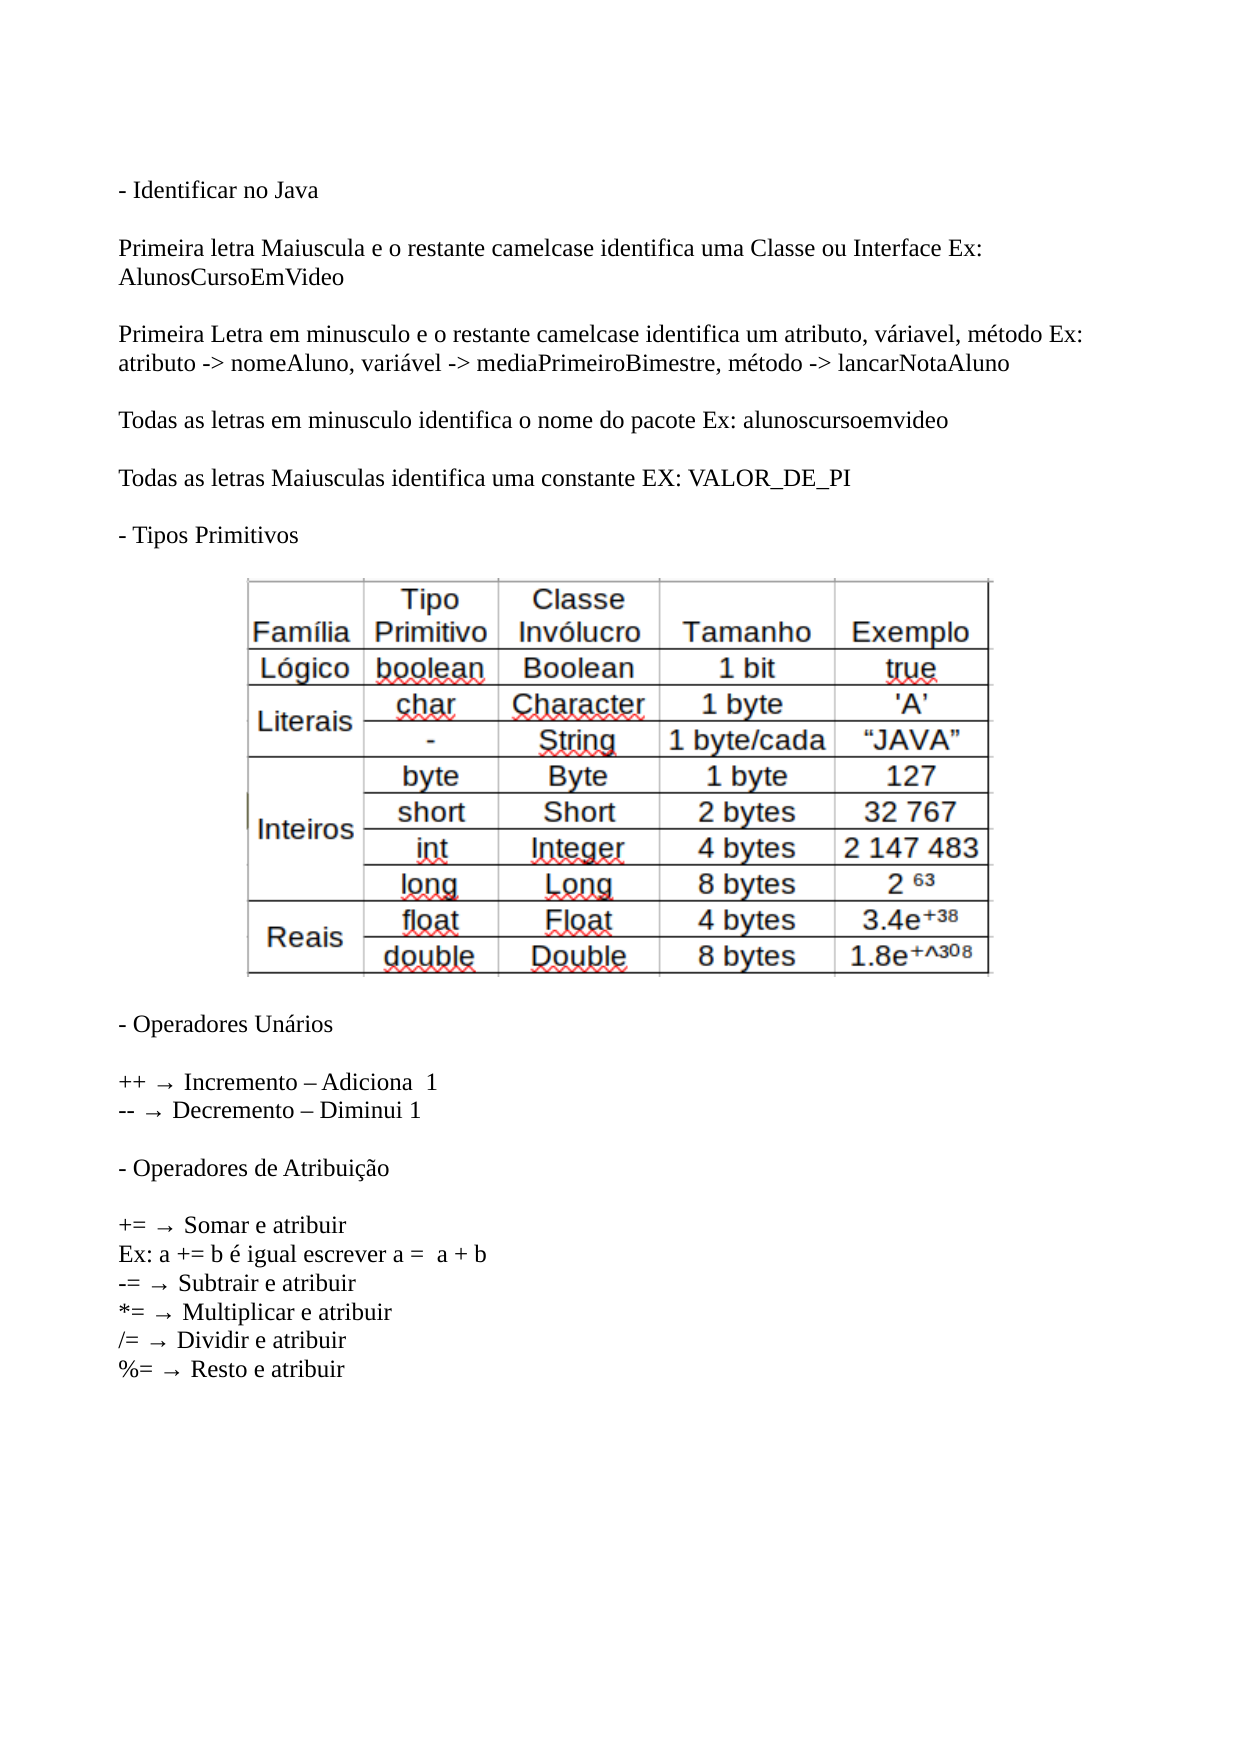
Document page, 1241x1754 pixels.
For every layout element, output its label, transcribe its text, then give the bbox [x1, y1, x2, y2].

text -= → Subtrair e atribuir [118, 1268, 1122, 1297]
text ++ → Incremento – Adiciona 1 [118, 1067, 1122, 1096]
text *= → Multiplicar e atribuir [118, 1297, 1122, 1326]
text Todas as letras em minusculo identifica o nome do pacote Ex: alunoscursoemvideo [118, 406, 1122, 434]
text - Tipos Primitivos [118, 521, 1122, 549]
text - Operadores Unários [118, 1009, 1122, 1038]
text - Identificar no Java [118, 176, 1122, 204]
text /= → Dividir e atribuir [118, 1326, 1122, 1354]
text -- → Decremento – Diminui 1 [118, 1096, 1122, 1124]
text Primeira Letra em minusculo e o restante camelcase identifica um atributo, váriavel, método Ex: atributo -> nomeAluno, variável -> mediaPrimeiroBimestre, método -> lancarNotaAluno [118, 319, 1122, 377]
text %= → Resto e atribuir [118, 1354, 1122, 1383]
picture [246, 578, 994, 977]
text += → Somar e atribuir [118, 1211, 1122, 1239]
text Todas as letras Maiusculas identifica uma constante EX: VALOR_DE_PI [118, 463, 1122, 492]
text - Operadores de Atribuição [118, 1153, 1122, 1182]
text Primeira letra Maiuscula e o restante camelcase identifica uma Classe ou Interface Ex: AlunosCursoEmVideo [118, 233, 1122, 291]
text Ex: a += b é igual escrever a = a + b [118, 1239, 1122, 1268]
